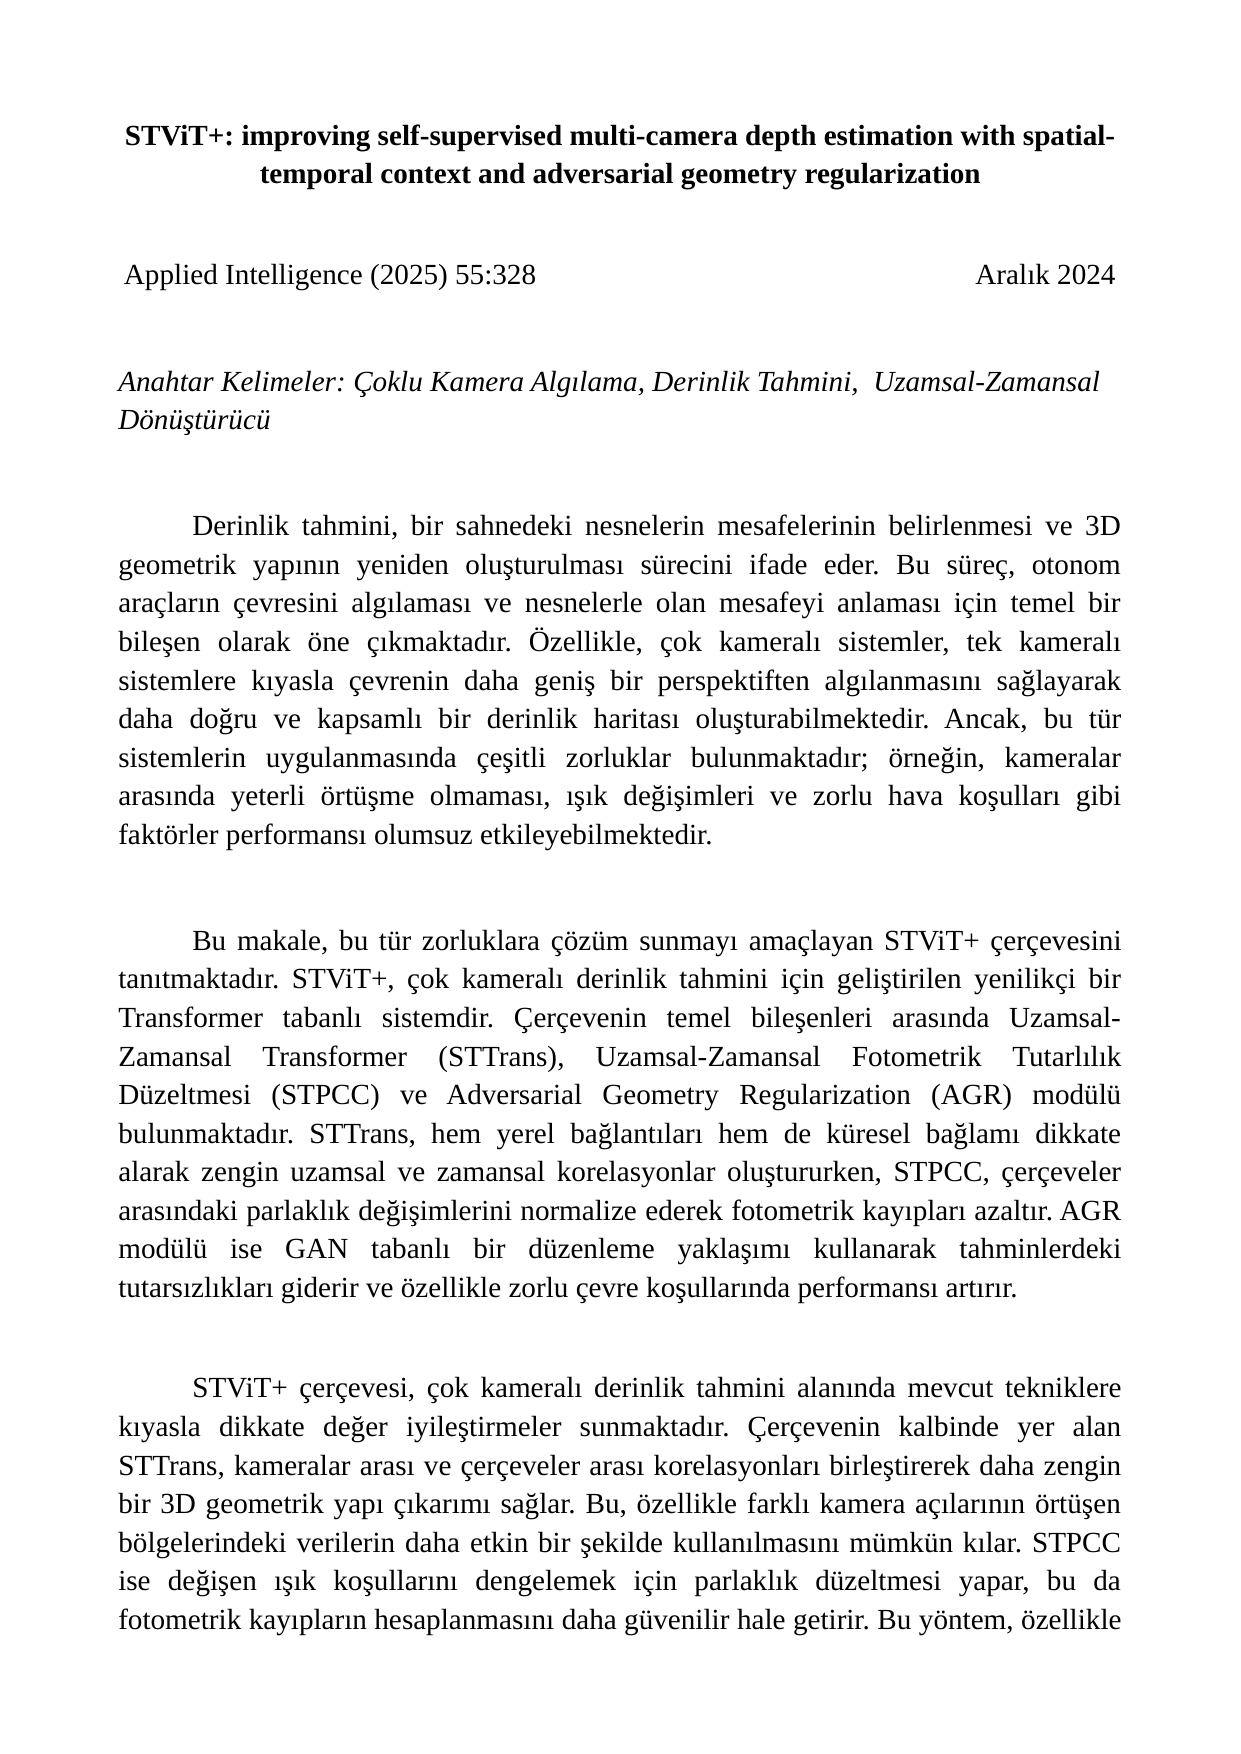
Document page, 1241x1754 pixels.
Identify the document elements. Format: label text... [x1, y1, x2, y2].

text STViT+ çerçevesi, çok kameralı derinlik tahmini alanında mevcut tekniklere kıyasla dikkate değer iyileştirmeler sunmaktadır. Çerçevenin kalbinde yer alan STTrans, kameralar arası ve çerçeveler arası korelasyonları birleştirerek daha zengin bir 3D geometrik yapı çıkarımı sağlar. Bu, özellikle farklı kamera açılarının örtüşen bölgelerindeki verilerin daha etkin bir şekilde kullanılmasını mümkün kılar. STPCC ise değişen ışık koşullarını dengelemek için parlaklık düzeltmesi yapar, bu da fotometrik kayıpların hesaplanmasını daha güvenilir hale getirir. Bu yöntem, özellikle [118, 1371, 1122, 1635]
text STViT+: improving self-supervised multi-camera depth estimation with spatial-temporal context and adversarial geometry regularization [118, 118, 1122, 190]
text Derinlik tahmini, bir sahnedeki nesnelerin mesafelerinin belirlenmesi ve 3D geometrik yapının yeniden oluşturulması sürecini ifade eder. Bu süreç, otonom araçların çevresini algılaması ve nesnelerle olan mesafeyi anlaması için temel bir bileşen olarak öne çıkmaktadır. Özellikle, çok kameralı sistemler, tek kameralı sistemlere kıyasla çevrenin daha geniş bir perspektiften algılanmasını sağlayarak daha doğru ve kapsamlı bir derinlik haritası oluşturabilmektedir. Ancak, bu tür sistemlerin uygulanmasında çeşitli zorluklar bulunmaktadır; örneğin, kameralar arasında yeterli örtüşme olmaması, ışık değişimleri ve zorlu hava koşulları gibi faktörler performansı olumsuz etkileyebilmektedir. [118, 508, 1122, 850]
text Anahtar Kelimeler: Çoklu Kamera Algılama, Derinlik Tahmini, Uzamsal-Zamansal Dönüştürücü [118, 364, 1122, 436]
text Applied Intelligence (2025) 55:328 Aralık 2024 [118, 257, 1122, 291]
text Bu makale, bu tür zorluklara çözüm sunmayı amaçlayan STViT+ çerçevesini tanıtmaktadır. STViT+, çok kameralı derinlik tahmini için geliştirilen yenilikçi bir Transformer tabanlı sistemdir. Çerçevenin temel bileşenleri arasında Uzamsal-Zamansal Transformer (STTrans), Uzamsal-Zamansal Fotometrik Tutarlılık Düzeltmesi (STPCC) ve Adversarial Geometry Regularization (AGR) modülü bulunmaktadır. STTrans, hem yerel bağlantıları hem de küresel bağlamı dikkate alarak zengin uzamsal ve zamansal korelasyonlar oluştururken, STPCC, çerçeveler arasındaki parlaklık değişimlerini normalize ederek fotometrik kayıpları azaltır. AGR modülü ise GAN tabanlı bir düzenleme yaklaşımı kullanarak tahminlerdeki tutarsızlıkları giderir ve özellikle zorlu çevre koşullarında performansı artırır. [118, 923, 1122, 1303]
